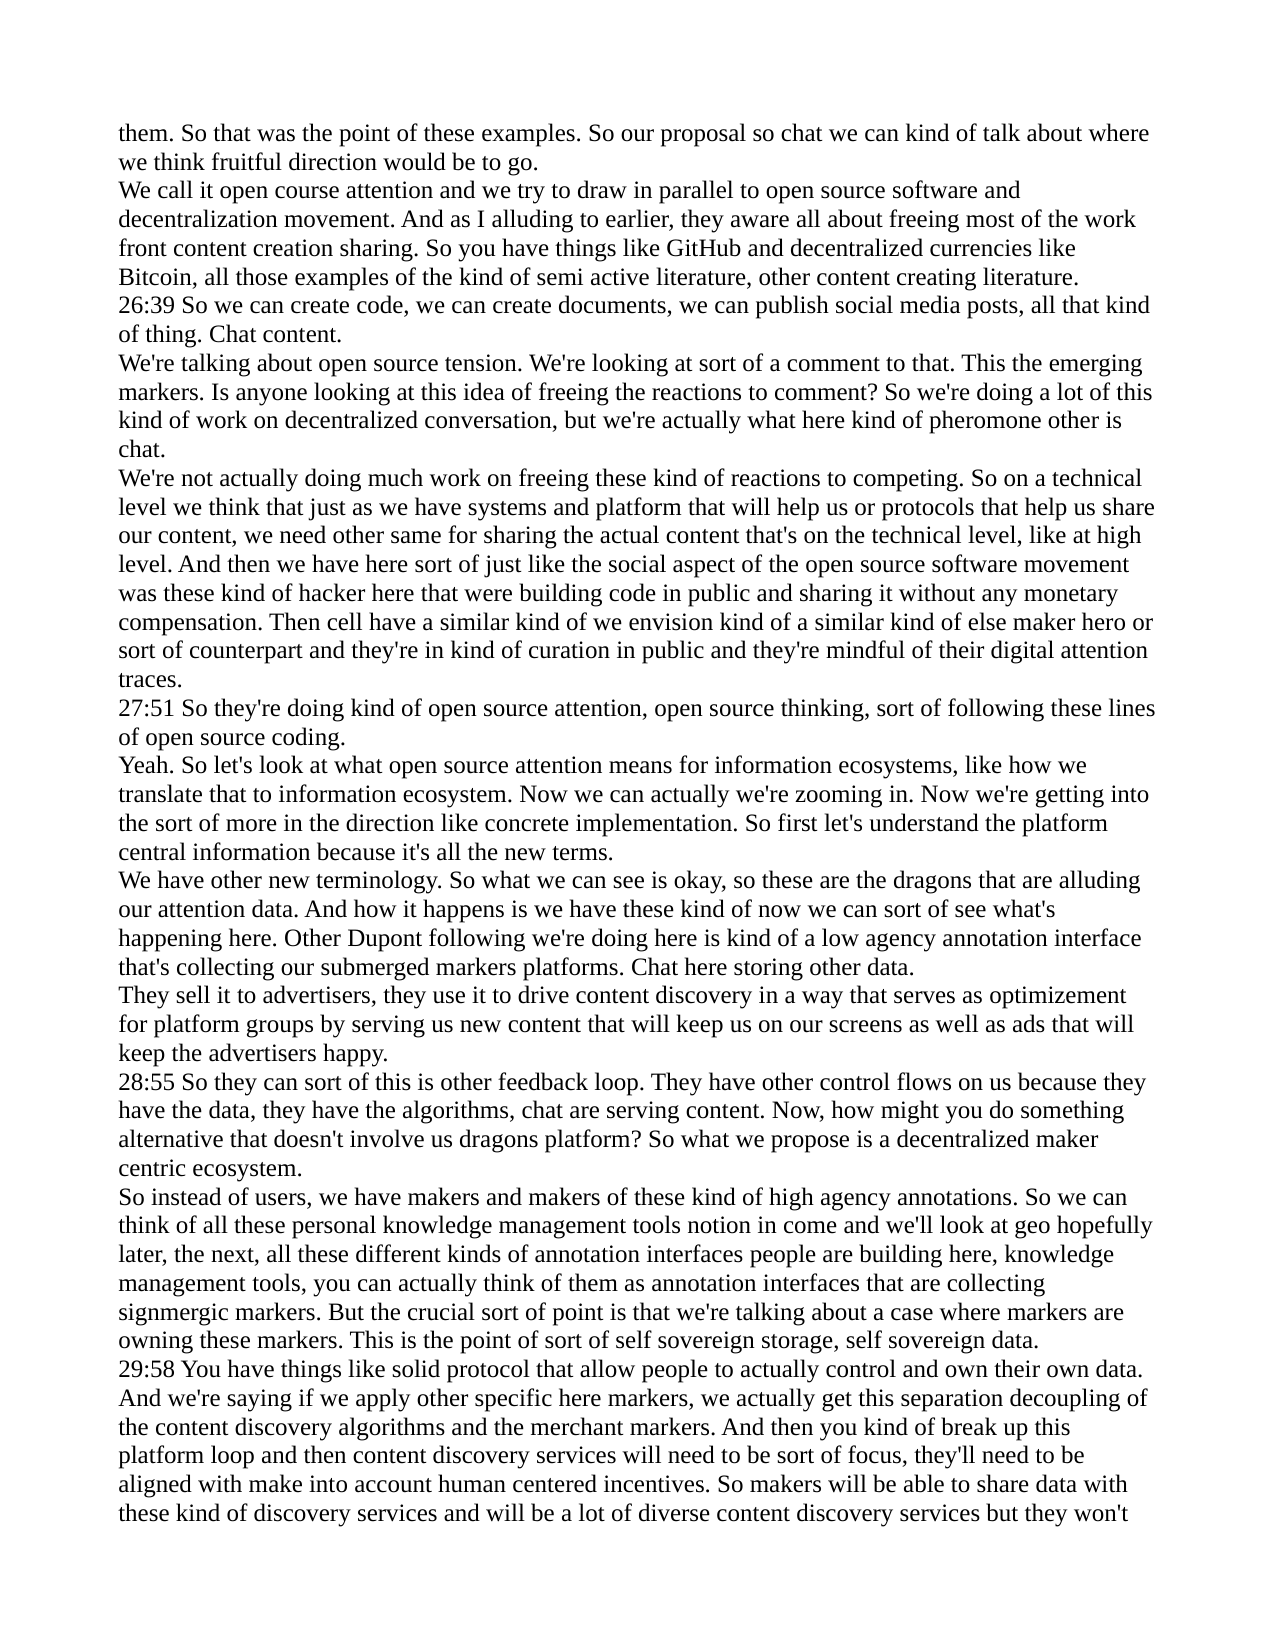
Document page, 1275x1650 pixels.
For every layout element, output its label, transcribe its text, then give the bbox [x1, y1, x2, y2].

text We have other new terminology. So what we can see is okay, so these are the dragons that are alluding our attention data. And how it happens is we have these kind of now we can sort of see what's happening here. Other Dupont following we're doing here is kind of a low agency annotation interface that's collecting our submerged markers platforms. Chat here storing other data. [118, 866, 1157, 981]
text them. So that was the point of these examples. So our proposal so chat we can kind of talk about where we think fruitful direction would be to go. [118, 118, 1157, 176]
text Yeah. So let's look at what open source attention means for information ecosystems, like how we translate that to information ecosystem. Now we can actually we're zooming in. Now we're getting into the sort of more in the direction like concrete implementation. So first let's understand the platform central information because it's all the new terms. [118, 751, 1157, 866]
text 29:58 You have things like solid protocol that allow people to actually control and own their own data. [118, 1354, 1157, 1383]
text They sell it to advertisers, they use it to drive content discovery in a way that serves as optimizement for platform groups by serving us new content that will keep us on our screens as well as ads that will keep the advertisers happy. [118, 981, 1157, 1067]
text So instead of users, we have makers and makers of these kind of high agency annotations. So we can think of all these personal knowledge management tools notion in come and we'll look at geo hopefully later, the next, all these different kinds of annotation interfaces people are building here, knowledge management tools, you can actually think of them as annotation interfaces that are collecting signmergic markers. But the crucial sort of point is that we're talking about a case where markers are owning these markers. This is the point of sort of self sovereign storage, self sovereign data. [118, 1182, 1157, 1354]
text We're talking about open source tension. We're looking at sort of a comment to that. This the emerging markers. Is anyone looking at this idea of freeing the reactions to comment? So we're doing a lot of this kind of work on decentralized conversation, but we're actually what here kind of pheromone other is chat. [118, 348, 1157, 463]
text 28:55 So they can sort of this is other feedback loop. They have other control flows on us because they have the data, they have the algorithms, chat are serving content. Now, how might you do something alternative that doesn't involve us dragons platform? So what we propose is a decentralized maker centric ecosystem. [118, 1067, 1157, 1182]
text 27:51 So they're doing kind of open source attention, open source thinking, sort of following these lines of open source coding. [118, 693, 1157, 751]
text We're not actually doing much work on freeing these kind of reactions to competing. So on a technical level we think that just as we have systems and platform that will help us or protocols that help us share our content, we need other same for sharing the actual content that's on the technical level, like at high level. And then we have here sort of just like the social aspect of the open source software movement was these kind of hacker here that were building code in public and sharing it without any monetary compensation. Then cell have a similar kind of we envision kind of a similar kind of else maker hero or sort of counterpart and they're in kind of curation in public and they're mindful of their digital attention traces. [118, 463, 1157, 693]
text And we're saying if we apply other specific here markers, we actually get this separation decoupling of the content discovery algorithms and the merchant markers. And then you kind of break up this platform loop and then content discovery services will need to be sort of focus, they'll need to be aligned with make into account human centered incentives. So makers will be able to share data with these kind of discovery services and will be a lot of diverse content discovery services but they won't [118, 1383, 1157, 1527]
text We call it open course attention and we try to draw in parallel to open source software and decentralization movement. And as I alluding to earlier, they aware all about freeing most of the work front content creation sharing. So you have things like GitHub and decentralized currencies like Bitcoin, all those examples of the kind of semi active literature, other content creating literature. [118, 176, 1157, 291]
text 26:39 So we can create code, we can create documents, we can publish social media posts, all that kind of thing. Chat content. [118, 291, 1157, 348]
